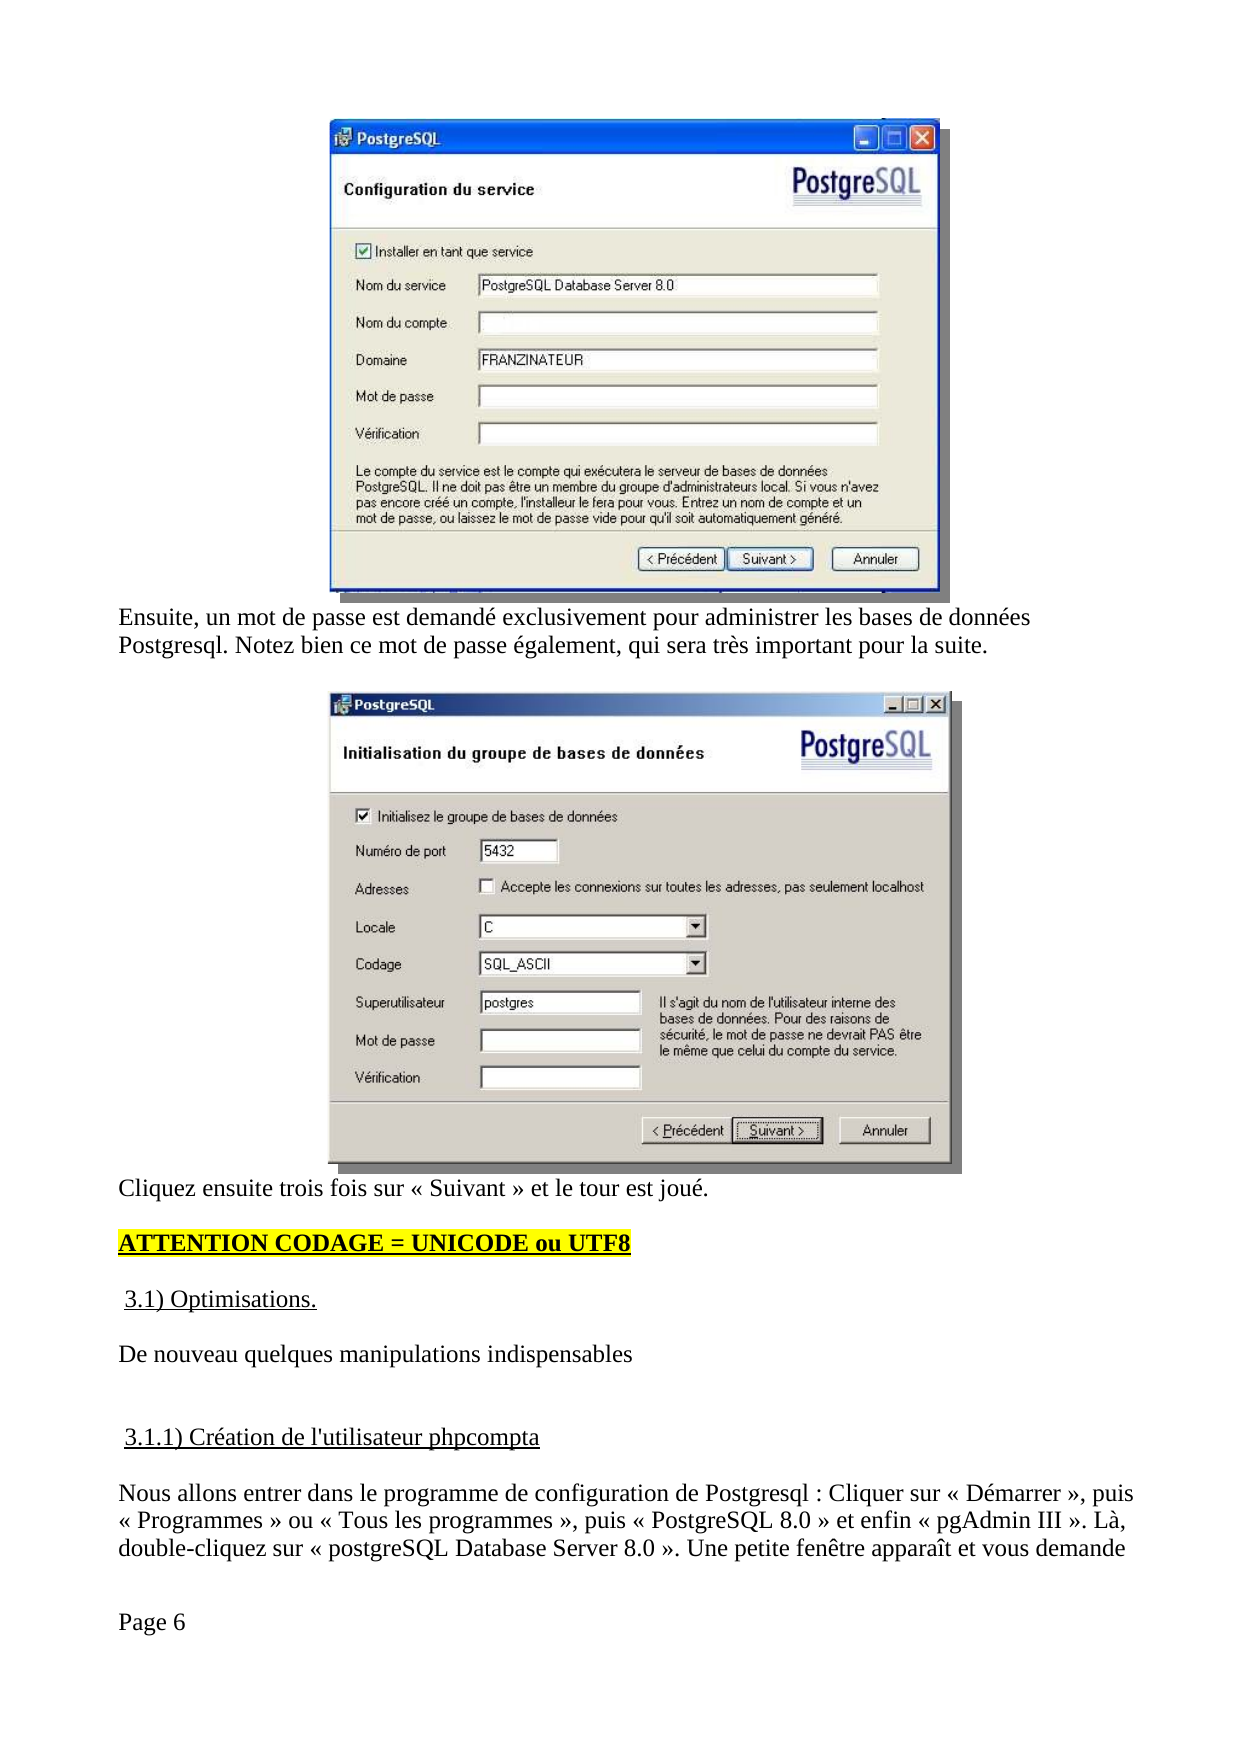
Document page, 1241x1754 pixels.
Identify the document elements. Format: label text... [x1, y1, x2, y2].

text Nous allons entrer dans le programme de configuration de Postgresql : Cliquer sur « Démarrer », puis « Programmes » ou « Tous les programmes », puis « PostgreSQL 8.0 » et enfin « pgAdmin III ». Là, double-cliquez sur « postgreSQL Database Server 8.0 ». Une petite fenêtre apparaît et vous demande [118, 1479, 1140, 1562]
picture [329, 118, 940, 593]
list Optimisations. [124, 1285, 1140, 1312]
list Création de l'utilisateur phpcompta [124, 1423, 1140, 1451]
text ATTENTION CODAGE = UNICODE ou UTF8 [118, 1229, 1140, 1257]
picture [327, 691, 952, 1164]
text Cliquez ensuite trois fois sur « Suivant » et le tour est joué. [118, 687, 1140, 1202]
text De nouveau quelques manipulations indispensables [118, 1340, 1140, 1368]
text Ensuite, un mot de passe est demandé exclusivement pour administrer les bases de données Postgresql. Notez bien ce mot de passe également, qui sera très important pour la suite. [118, 118, 1140, 659]
